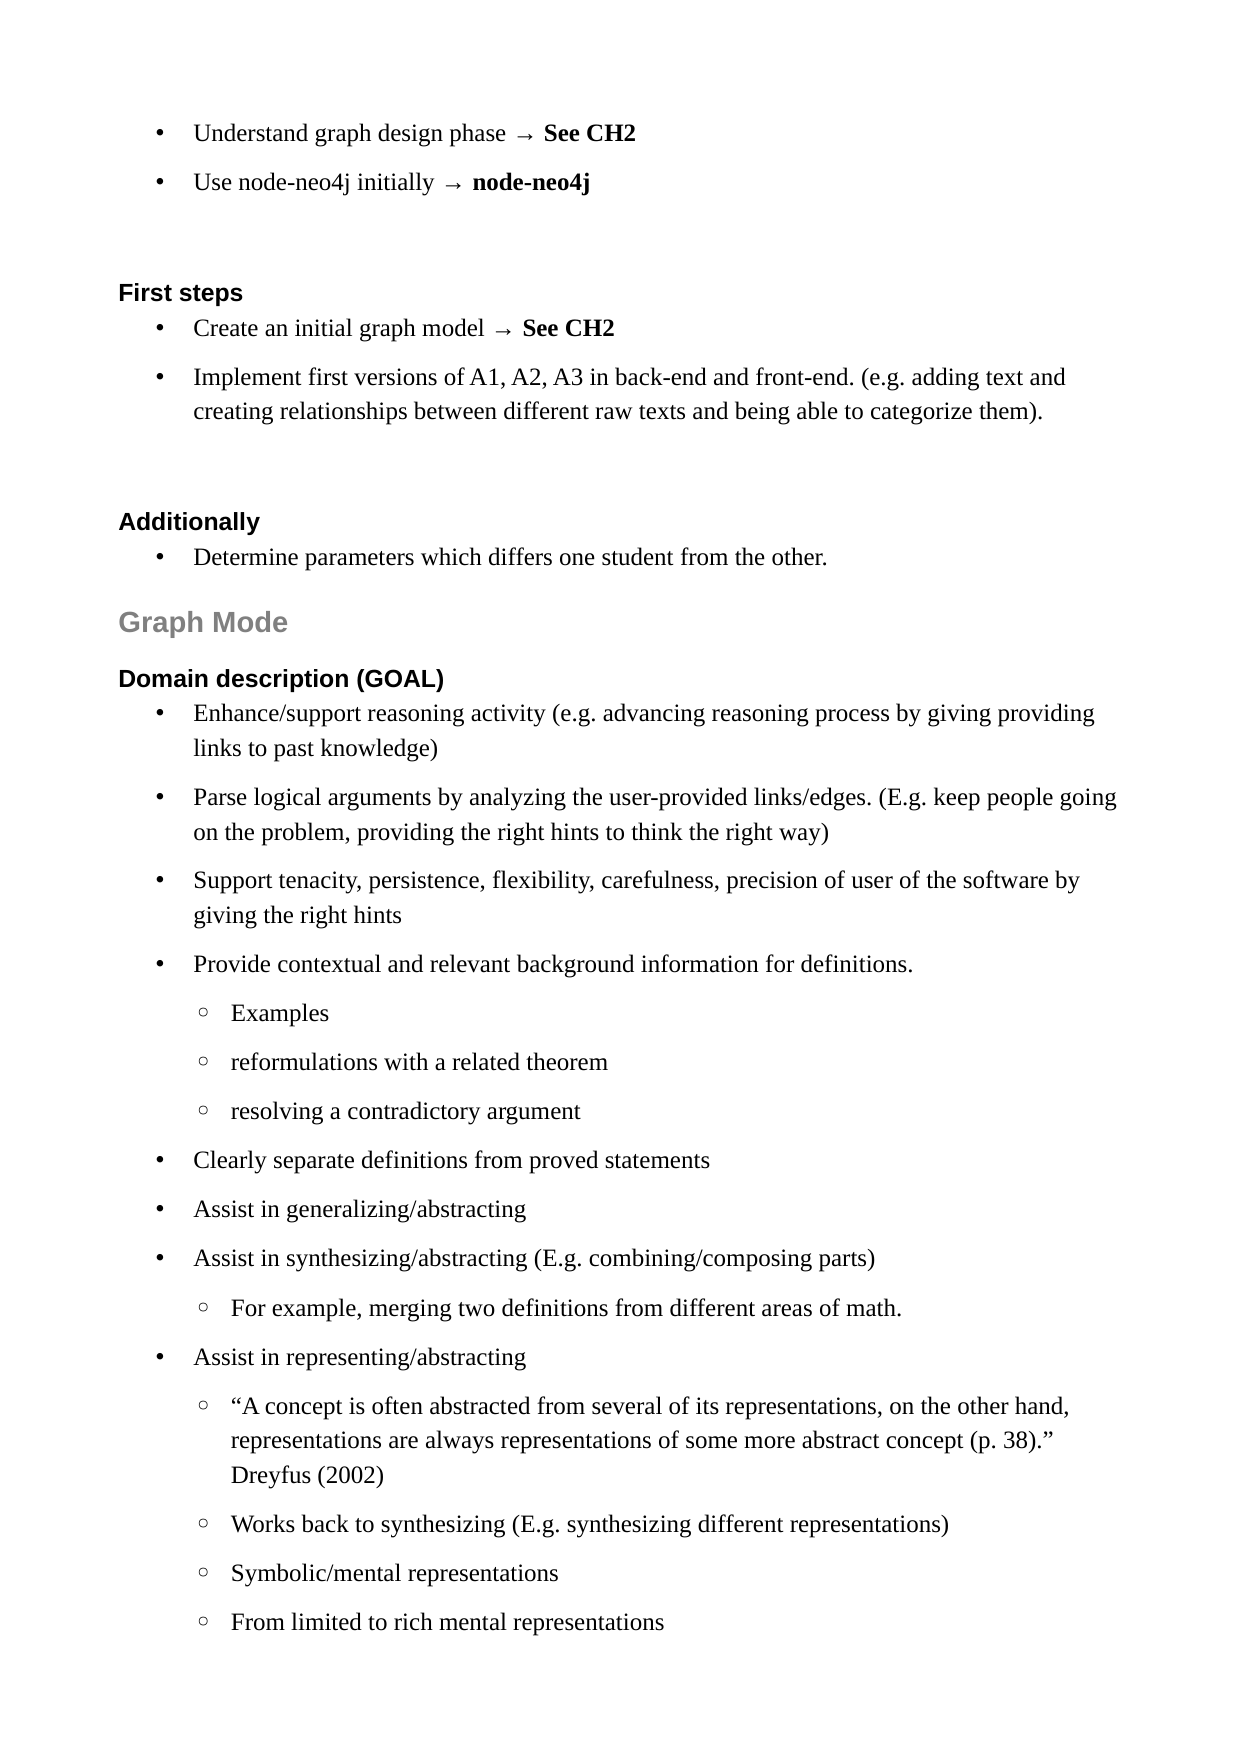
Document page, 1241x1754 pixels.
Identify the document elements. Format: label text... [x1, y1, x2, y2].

list Enhance/support reasoning activity (e.g. advancing reasoning process by giving providing links to past knowledge) [156, 698, 1122, 762]
list Examples [193, 998, 1122, 1027]
subtitle First steps [118, 278, 1122, 306]
list Understand graph design phase → See CH2 [156, 118, 1122, 147]
subtitle Additionally [118, 507, 1122, 535]
list Parse logical arguments by analyzing the user-provided links/edges. (E.g. keep people going on the problem, providing the right hints to think the right way) [156, 782, 1122, 845]
list Create an initial graph model → See CH2 [156, 313, 1122, 341]
list “A concept is often abstracted from several of its representations, on the other hand, representations are always representations of some more abstract concept (p. 38).” Dreyfus (2002) [193, 1391, 1122, 1488]
list Assist in representing/abstracting [156, 1342, 1122, 1370]
list Support tenacity, persistence, flexibility, carefulness, precision of user of the software by giving the right hints [156, 866, 1122, 929]
list Provide contextual and relevant background information for definitions. [156, 949, 1122, 978]
list Implement first versions of A1, A2, A3 in back-end and front-end. (e.g. adding text and creating relationships between different raw texts and being able to categorize them). [156, 362, 1122, 425]
list From limited to rich mental representations [193, 1607, 1122, 1636]
list Symbolic/mental representations [193, 1558, 1122, 1587]
list Clearly separate definitions from proved statements [156, 1145, 1122, 1174]
list Use node-neo4j initially → node-neo4j [156, 167, 1122, 196]
subtitle Graph Mode [118, 605, 1122, 639]
list reformulations with a related theorem [193, 1047, 1122, 1076]
list Assist in synthesizing/abstracting (E.g. combining/composing parts) [156, 1243, 1122, 1272]
list resolving a contradictory argument [193, 1096, 1122, 1125]
list Works back to synthesizing (E.g. synthesizing different representations) [193, 1509, 1122, 1537]
list Determine parameters which differs one student from the other. [156, 542, 1122, 570]
subtitle Domain description (GOAL) [118, 664, 1122, 692]
list For example, merging two definitions from different areas of math. [193, 1293, 1122, 1321]
list Assist in generalizing/abstracting [156, 1194, 1122, 1223]
